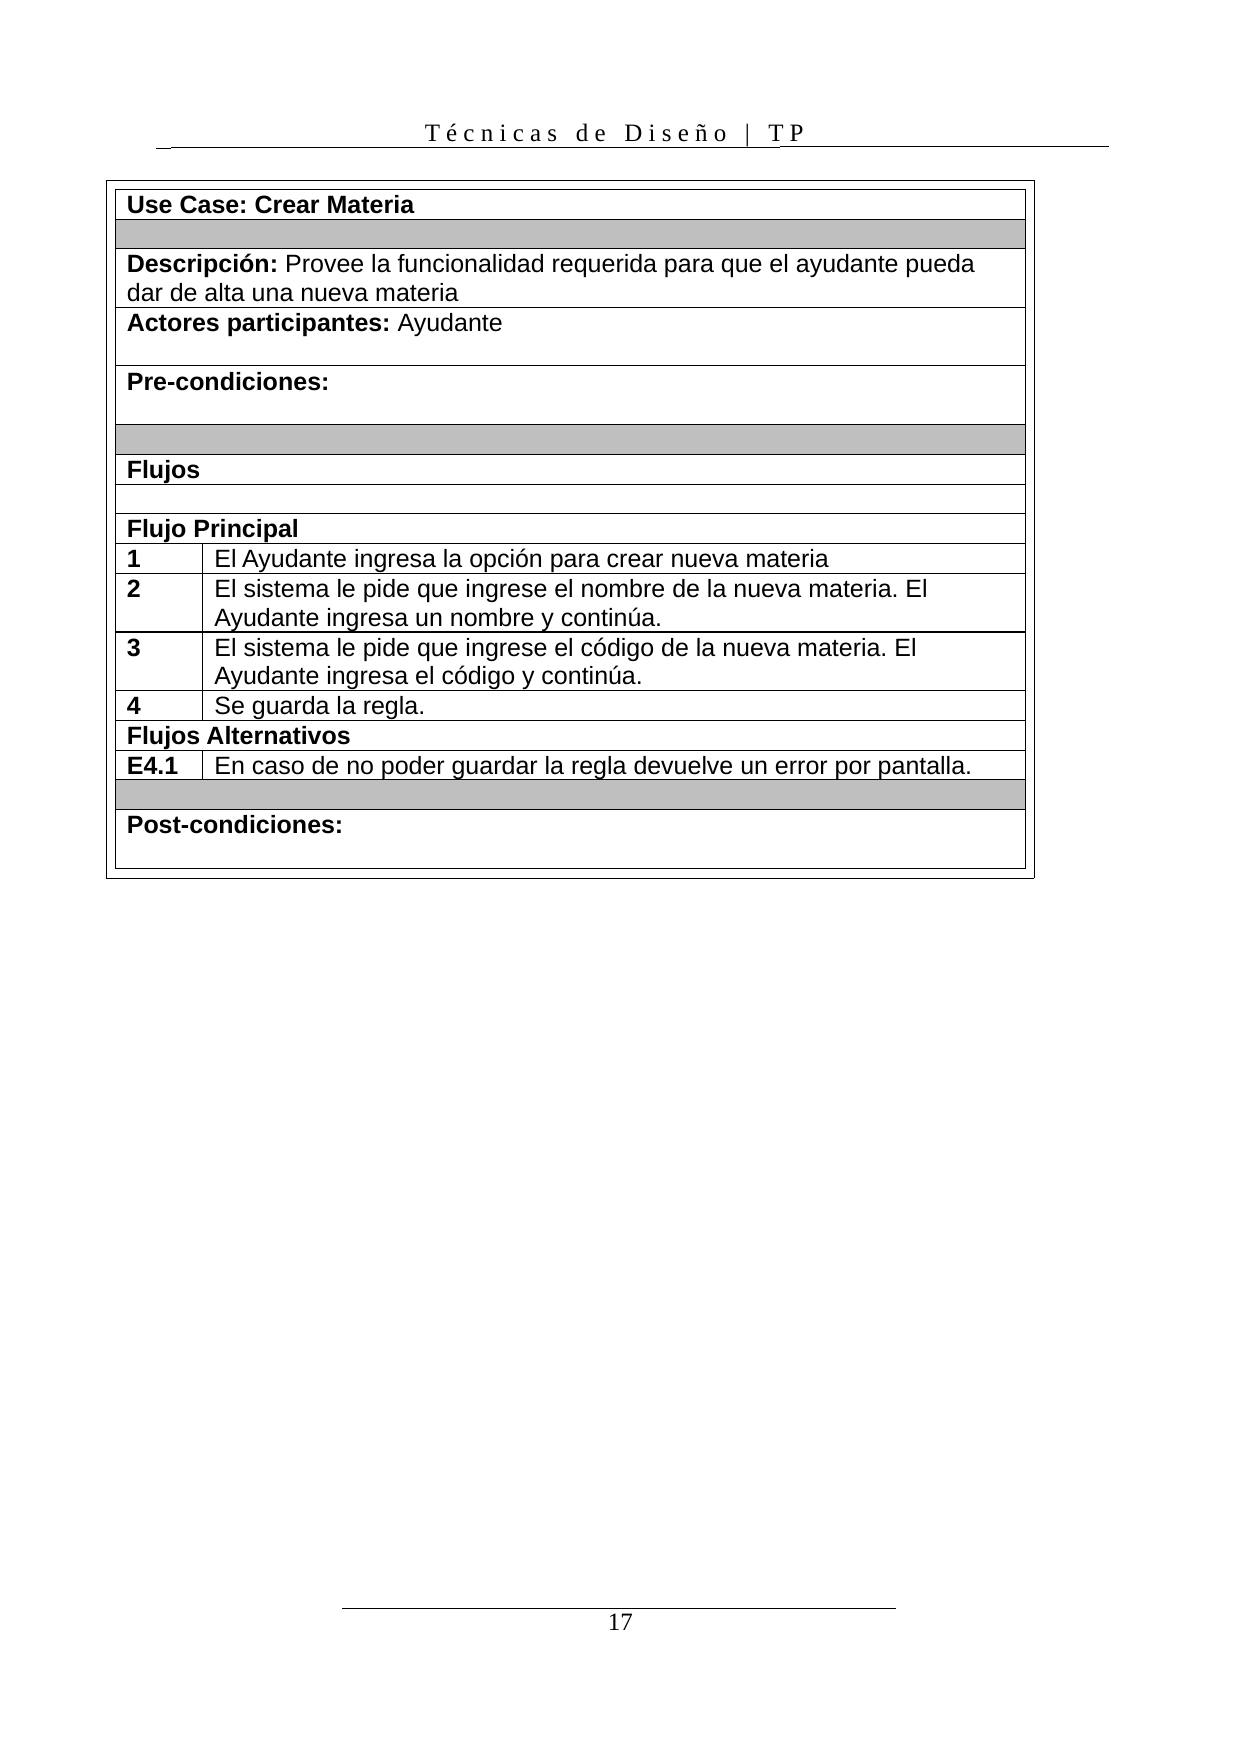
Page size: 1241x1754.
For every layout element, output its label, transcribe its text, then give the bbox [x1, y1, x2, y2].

table_cell [116, 425, 1025, 454]
table_cell [116, 485, 1025, 513]
table_cell Flujo Principal [116, 514, 1025, 543]
table_cell El sistema le pide que ingrese el nombre de la nueva materia. El Ayudante ingresa un nombre y continúa. [203, 574, 1025, 631]
table_cell Se guarda la regla. [203, 691, 1025, 720]
table_cell Descripción: Provee la funcionalidad requerida para que el ayudante pueda dar de alta una nueva materia [116, 249, 1025, 307]
table_cell 4 [116, 691, 202, 720]
table_cell En caso de no poder guardar la regla devuelve un error por pantalla. [203, 751, 1025, 779]
table_cell Flujos [116, 455, 1025, 483]
table_cell [116, 220, 1025, 248]
table_cell El Ayudante ingresa la opción para crear nueva materia [203, 544, 1025, 573]
table_cell Flujos Alternativos [116, 721, 1025, 749]
table_cell 1 [116, 544, 202, 573]
table_cell Post-condiciones: [116, 810, 1025, 868]
table_cell E4.1 [116, 751, 202, 779]
table_cell Pre-condiciones: [116, 366, 1025, 424]
table_cell 3 [116, 633, 202, 690]
table_cell [116, 780, 1025, 809]
table_header Use Case: Crear Materia [116, 190, 1025, 218]
table_cell 2 [116, 574, 202, 631]
table_cell El sistema le pide que ingrese el código de la nueva materia. El Ayudante ingresa el código y continúa. [203, 633, 1025, 690]
table_cell Actores participantes: Ayudante [116, 308, 1025, 365]
